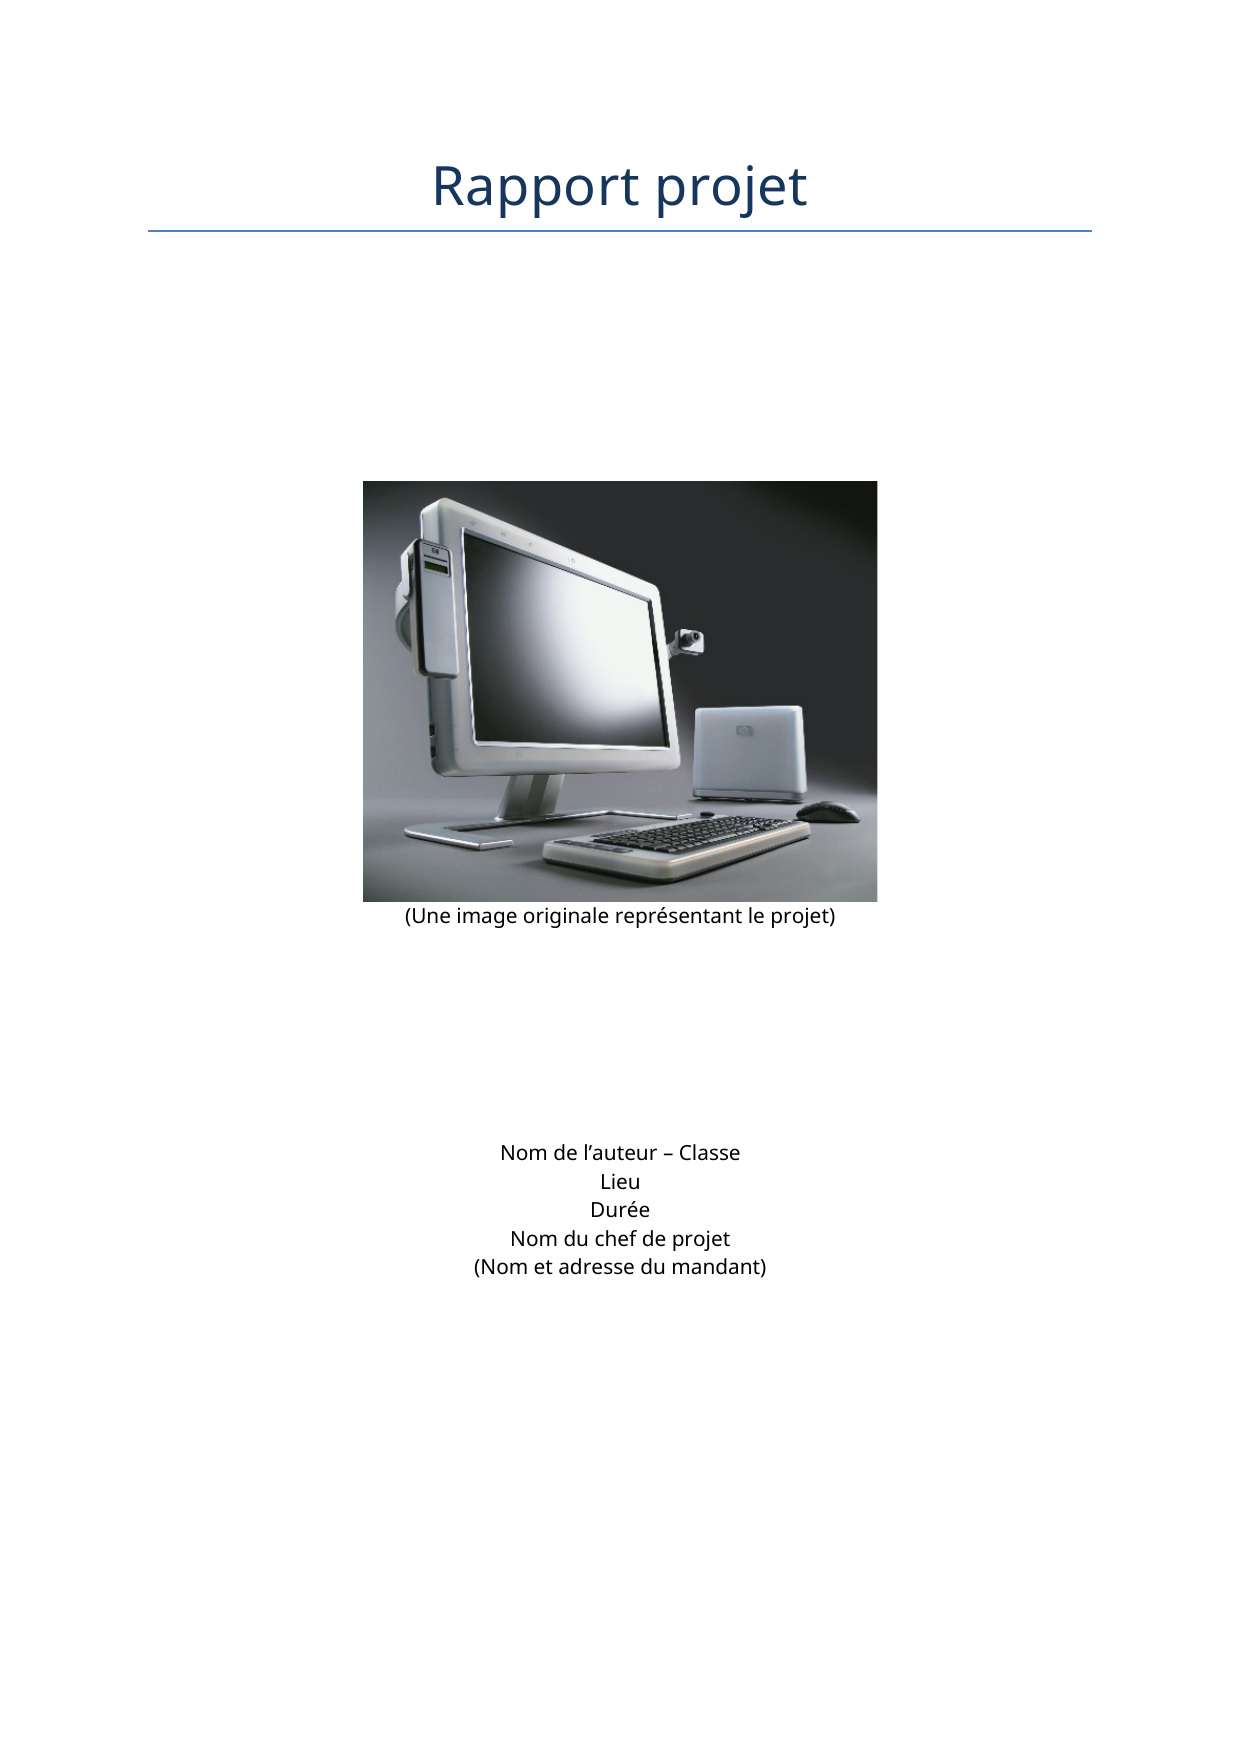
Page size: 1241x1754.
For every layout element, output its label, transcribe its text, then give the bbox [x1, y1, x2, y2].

title Rapport projet [148, 148, 1092, 230]
text Durée [148, 1195, 1092, 1224]
text Nom de l’auteur – Classe [148, 1138, 1092, 1167]
text Lieu [148, 1167, 1092, 1195]
picture [363, 481, 878, 902]
text Nom du chef de projet [148, 1224, 1092, 1252]
text (Une image originale représentant le projet) [148, 902, 1092, 930]
text (Nom et adresse du mandant) [148, 1252, 1092, 1281]
